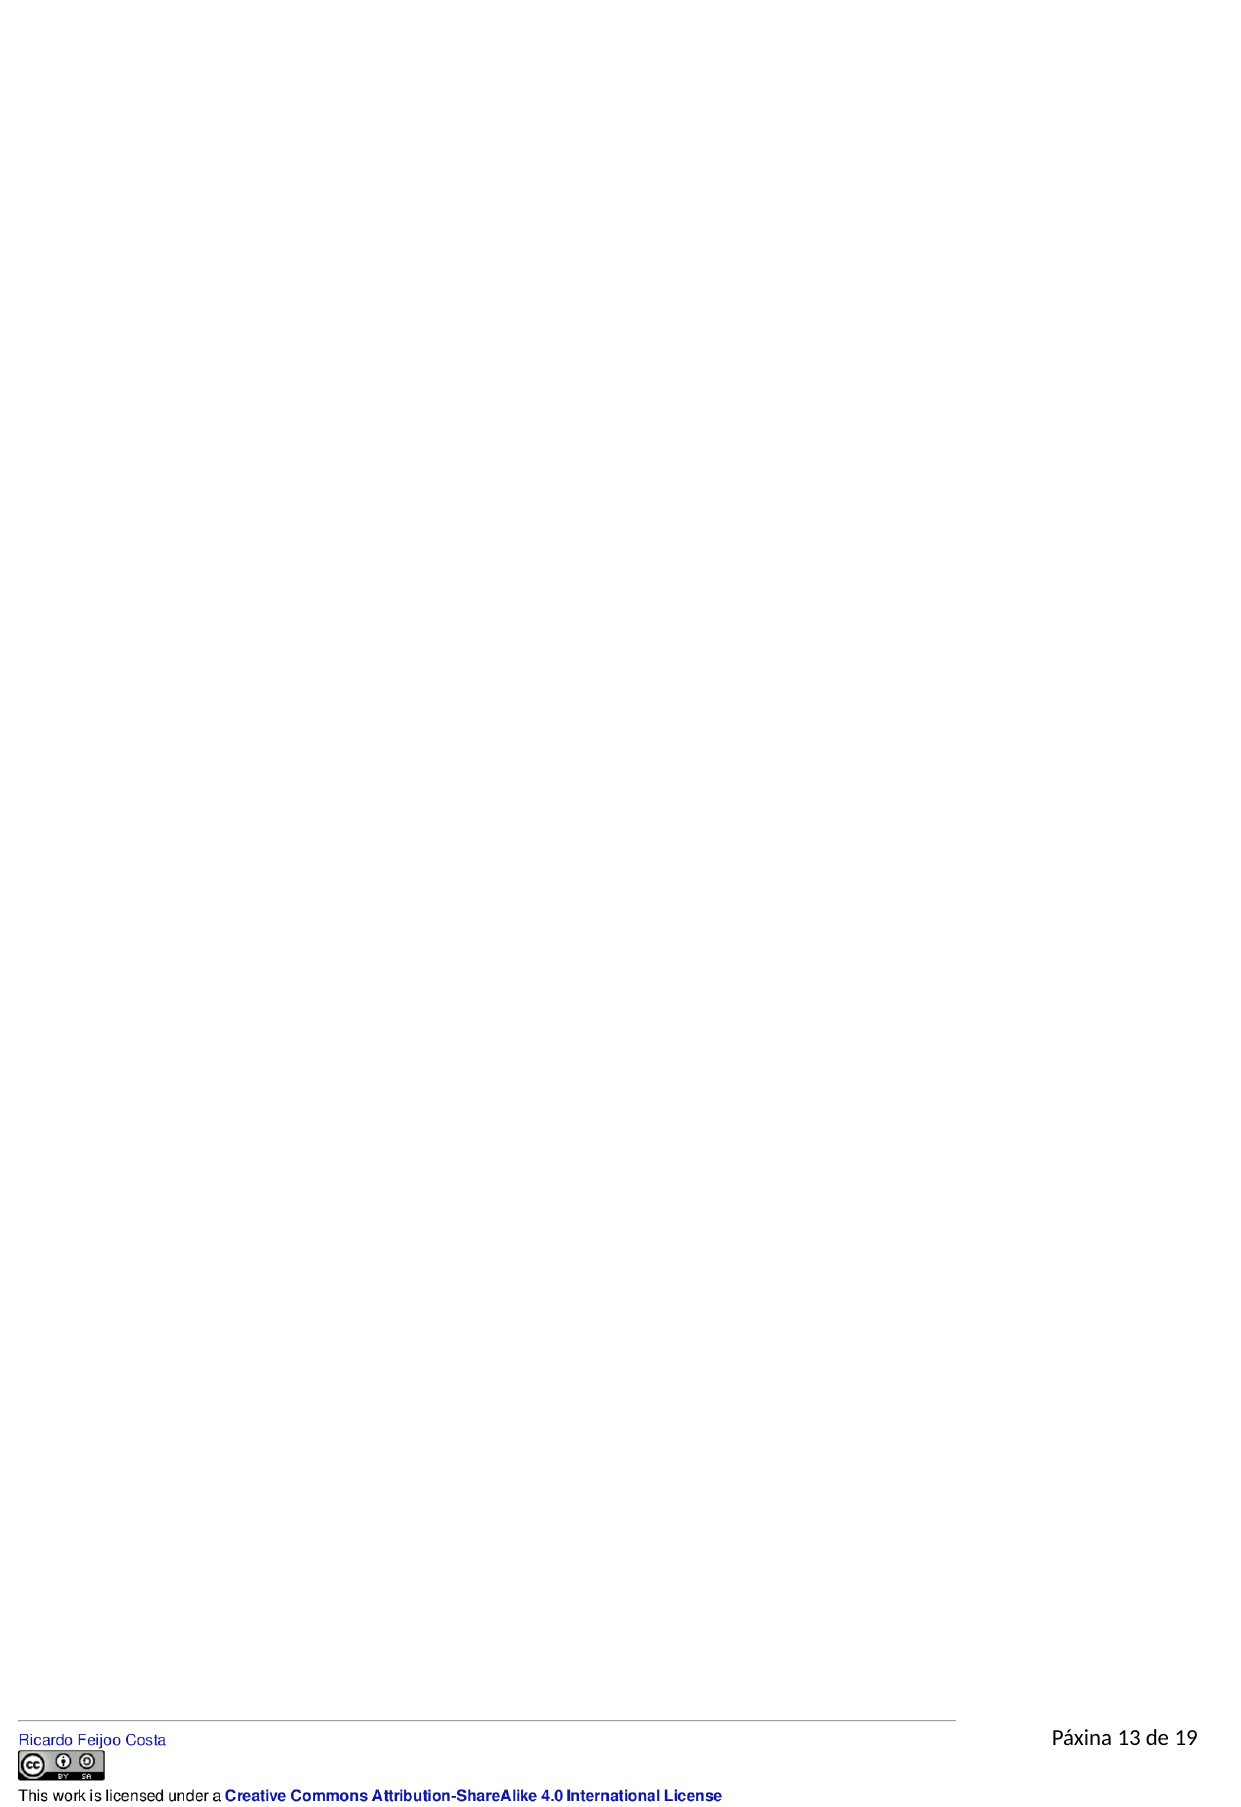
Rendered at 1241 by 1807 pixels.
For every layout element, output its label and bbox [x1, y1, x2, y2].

picture [8, 1715, 957, 1806]
